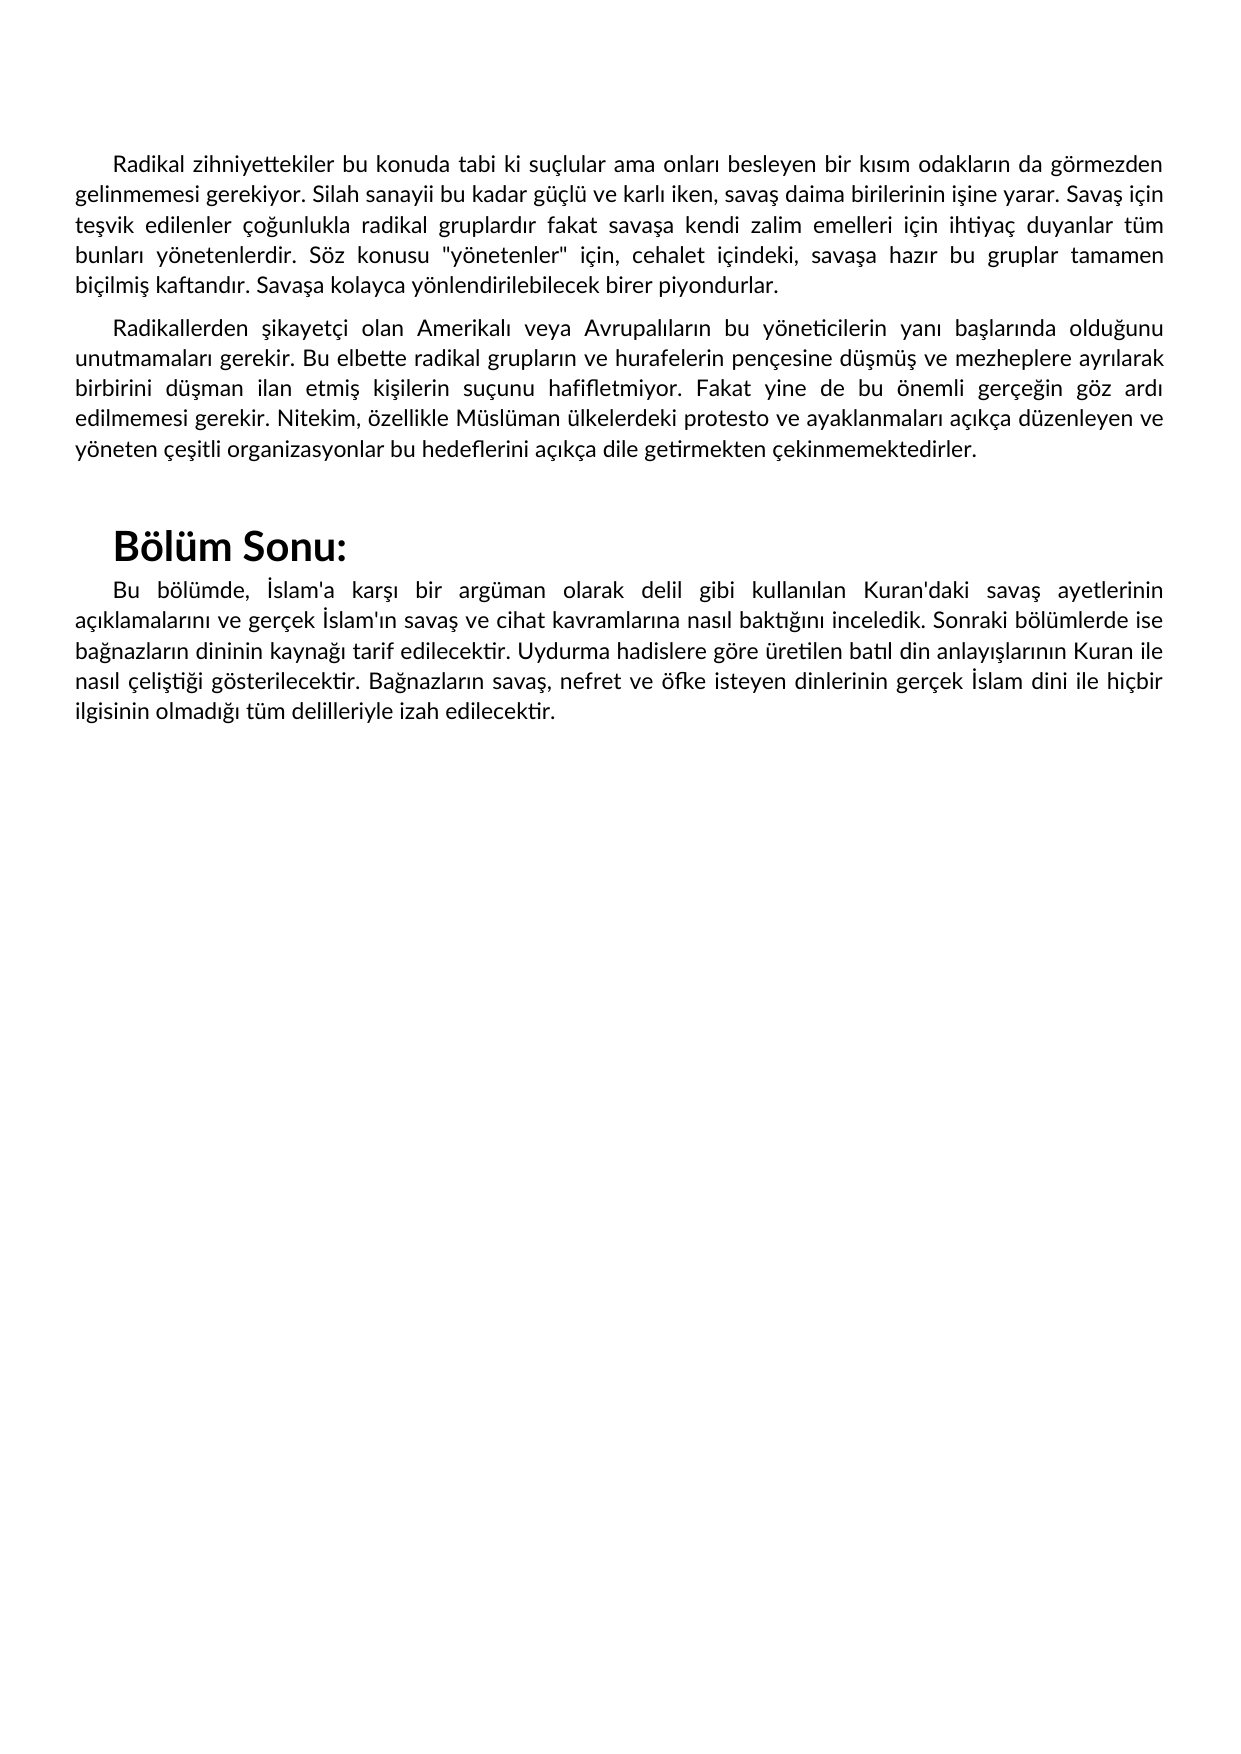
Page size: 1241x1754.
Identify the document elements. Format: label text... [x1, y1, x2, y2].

text Radikal zihniyettekiler bu konuda tabi ki suçlular ama onları besleyen bir kısım odakların da görmezden gelinmemesi gerekiyor. Silah sanayii bu kadar güçlü ve karlı iken, savaş daima birilerinin işine yarar. Savaş için teşvik edilenler çoğunlukla radikal gruplardır fakat savaşa kendi zalim emelleri için ihtiyaç duyanlar tüm bunları yönetenlerdir. Söz konusu "yönetenler" için, cehalet içindeki, savaşa hazır bu gruplar tamamen biçilmiş kaftandır. Savaşa kolayca yönlendirilebilecek birer piyondurlar. [75, 150, 1165, 298]
text Bu bölümde, İslam'a karşı bir argüman olarak delil gibi kullanılan Kuran'daki savaş ayetlerinin açıklamalarını ve gerçek İslam'ın savaş ve cihat kavramlarına nasıl baktığını inceledik. Sonraki bölümlerde ise bağnazların dininin kaynağı tarif edilecektir. Uydurma hadislere göre üretilen batıl din anlayışlarının Kuran ile nasıl çeliştiği gösterilecektir. Bağnazların savaş, nefret ve öfke isteyen dinlerinin gerçek İslam dini ile hiçbir ilgisinin olmadığı tüm delilleriyle izah edilecektir. [75, 576, 1165, 724]
text Radikallerden şikayetçi olan Amerikalı veya Avrupalıların bu yöneticilerin yanı başlarında olduğunu unutmamaları gerekir. Bu elbette radikal grupların ve hurafelerin pençesine düşmüş ve mezheplere ayrılarak birbirini düşman ilan etmiş kişilerin suçunu hafifletmiyor. Fakat yine de bu önemli gerçeğin göz ardı edilmemesi gerekir. Nitekim, özellikle Müslüman ülkelerdeki protesto ve ayaklanmaları açıkça düzenleyen ve yöneten çeşitli organizasyonlar bu hedeflerini açıkça dile getirmekten çekinmemektedirler. [75, 313, 1165, 462]
subtitle Bölüm Sonu: [112, 520, 1165, 570]
